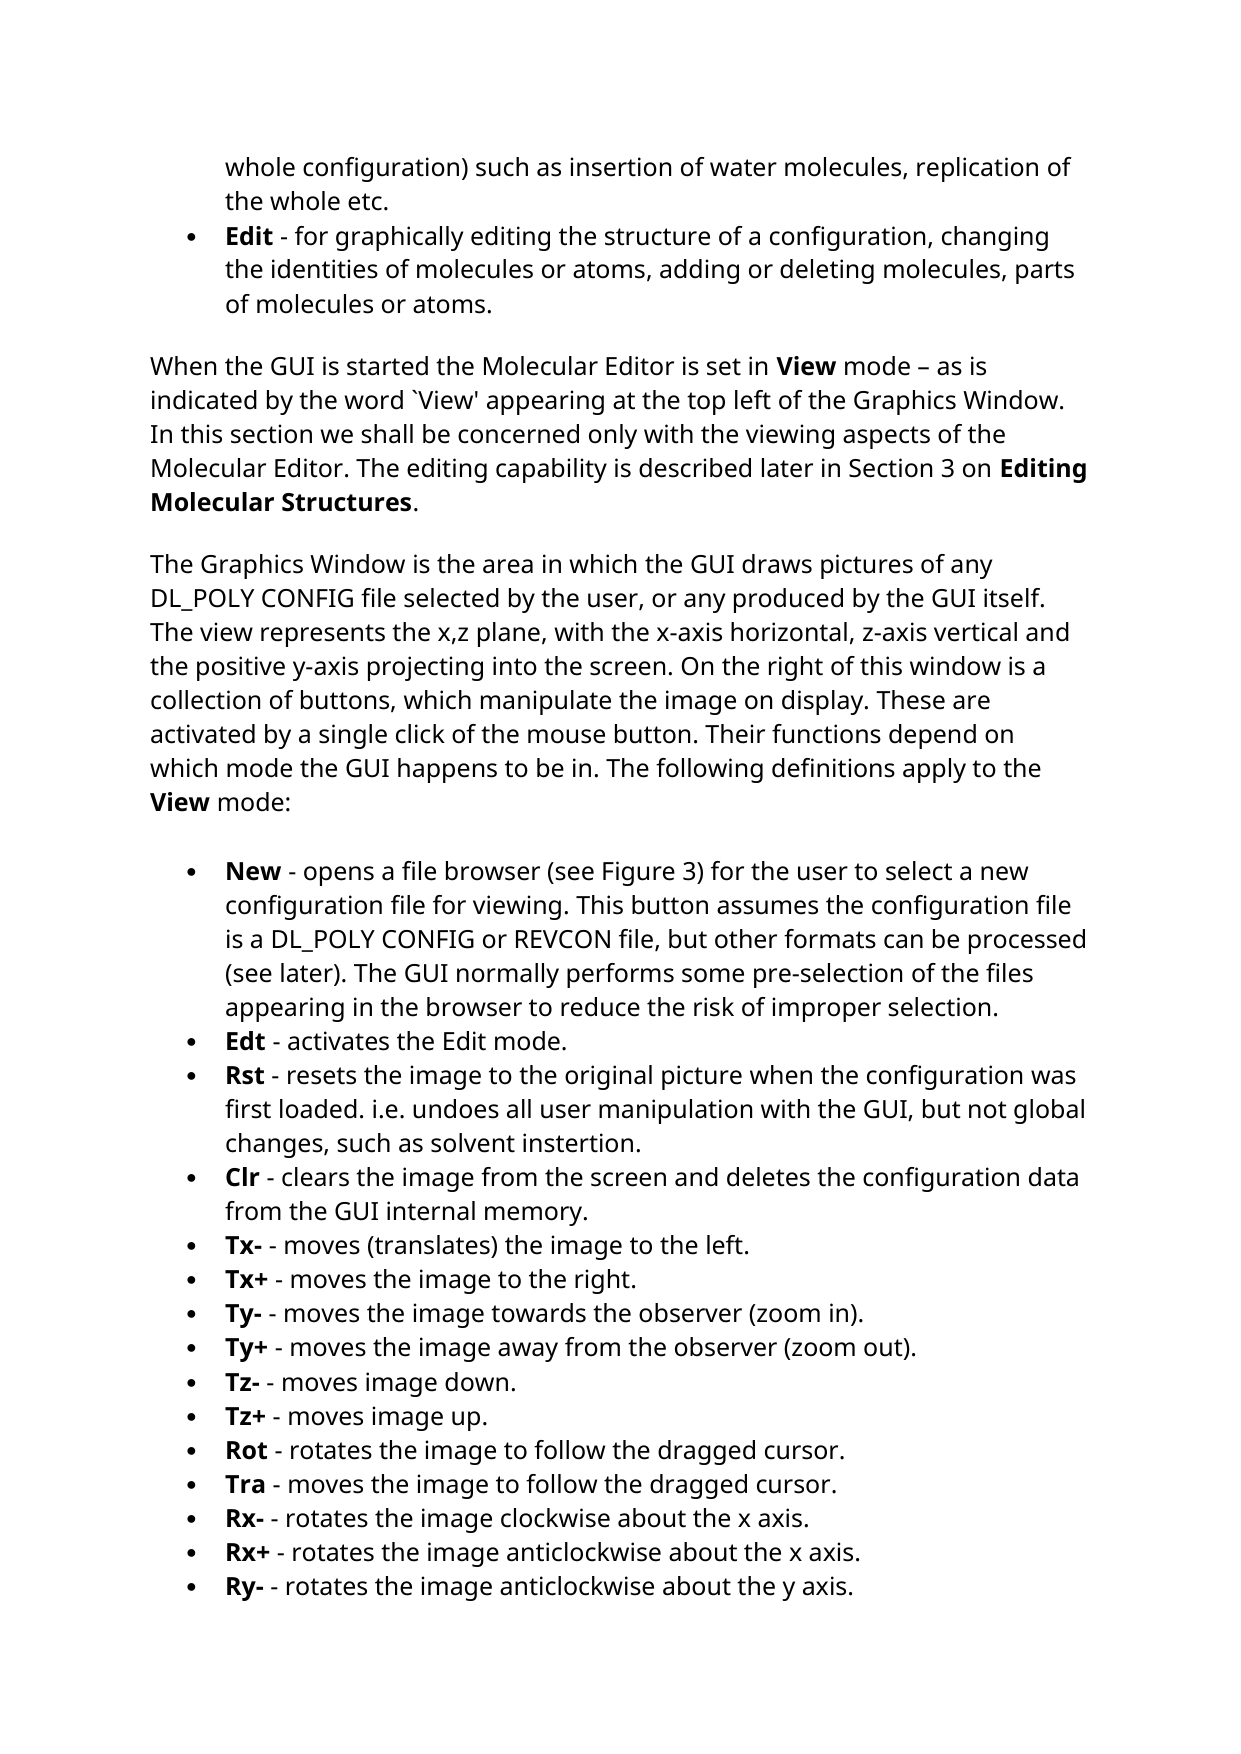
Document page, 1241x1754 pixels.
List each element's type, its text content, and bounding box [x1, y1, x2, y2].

list New - opens a file browser (see Figure 3) for the user to select a new configuration file for viewing. This button assumes the configuration file is a DL_POLY CONFIG or REVCON file, but other formats can be processed (see later). The GUI normally performs some pre-selection of the files appearing in the browser to reduce the risk of improper selection. [187, 853, 1090, 1023]
list Edit - for graphically editing the structure of a configuration, changing the identities of molecules or atoms, adding or deleting molecules, parts of molecules or atoms. [187, 218, 1090, 320]
list Rx- - rotates the image clockwise about the x axis. [187, 1500, 1090, 1534]
text The Graphics Window is the area in which the GUI draws pictures of any DL_POLY CONFIG file selected by the user, or any produced by the GUI itself. The view represents the x,z plane, with the x-axis horizontal, z-axis vertical and the positive y-axis projecting into the screen. On the right of this window is a collection of buttons, which manipulate the image on display. These are activated by a single click of the mouse button. Their functions depend on which mode the GUI happens to be in. The following definitions apply to the View mode: [150, 547, 1090, 819]
list Tz+ - moves image up. [187, 1398, 1090, 1432]
list Clr - clears the image from the screen and deletes the configuration data from the GUI internal memory. [187, 1160, 1090, 1228]
text When the GUI is started the Molecular Editor is set in View mode – as is indicated by the word `View' appearing at the top left of the Graphics Window. In this section we shall be concerned only with the viewing aspects of the Molecular Editor. The editing capability is described later in Section 3 on Editing Molecular Structures. [150, 348, 1090, 519]
list Rot - rotates the image to follow the dragged cursor. [187, 1432, 1090, 1466]
list Tra - moves the image to follow the dragged cursor. [187, 1466, 1090, 1500]
list Tx+ - moves the image to the right. [187, 1262, 1090, 1296]
list Ry- - rotates the image anticlockwise about the y axis. [187, 1568, 1090, 1603]
list Edt - activates the Edit mode. [187, 1023, 1090, 1058]
list Ty+ - moves the image away from the observer (zoom out). [187, 1330, 1090, 1364]
list Ty- - moves the image towards the observer (zoom in). [187, 1296, 1090, 1330]
list Tx- - moves (translates) the image to the left. [187, 1228, 1090, 1262]
list Tz- - moves image down. [187, 1364, 1090, 1398]
list Rx+ - rotates the image anticlockwise about the x axis. [187, 1534, 1090, 1568]
list whole configuration) such as insertion of water molecules, replication of the whole etc. [187, 150, 1090, 218]
list Rst - resets the image to the original picture when the configuration was first loaded. i.e. undoes all user manipulation with the GUI, but not global changes, such as solvent instertion. [187, 1058, 1090, 1160]
